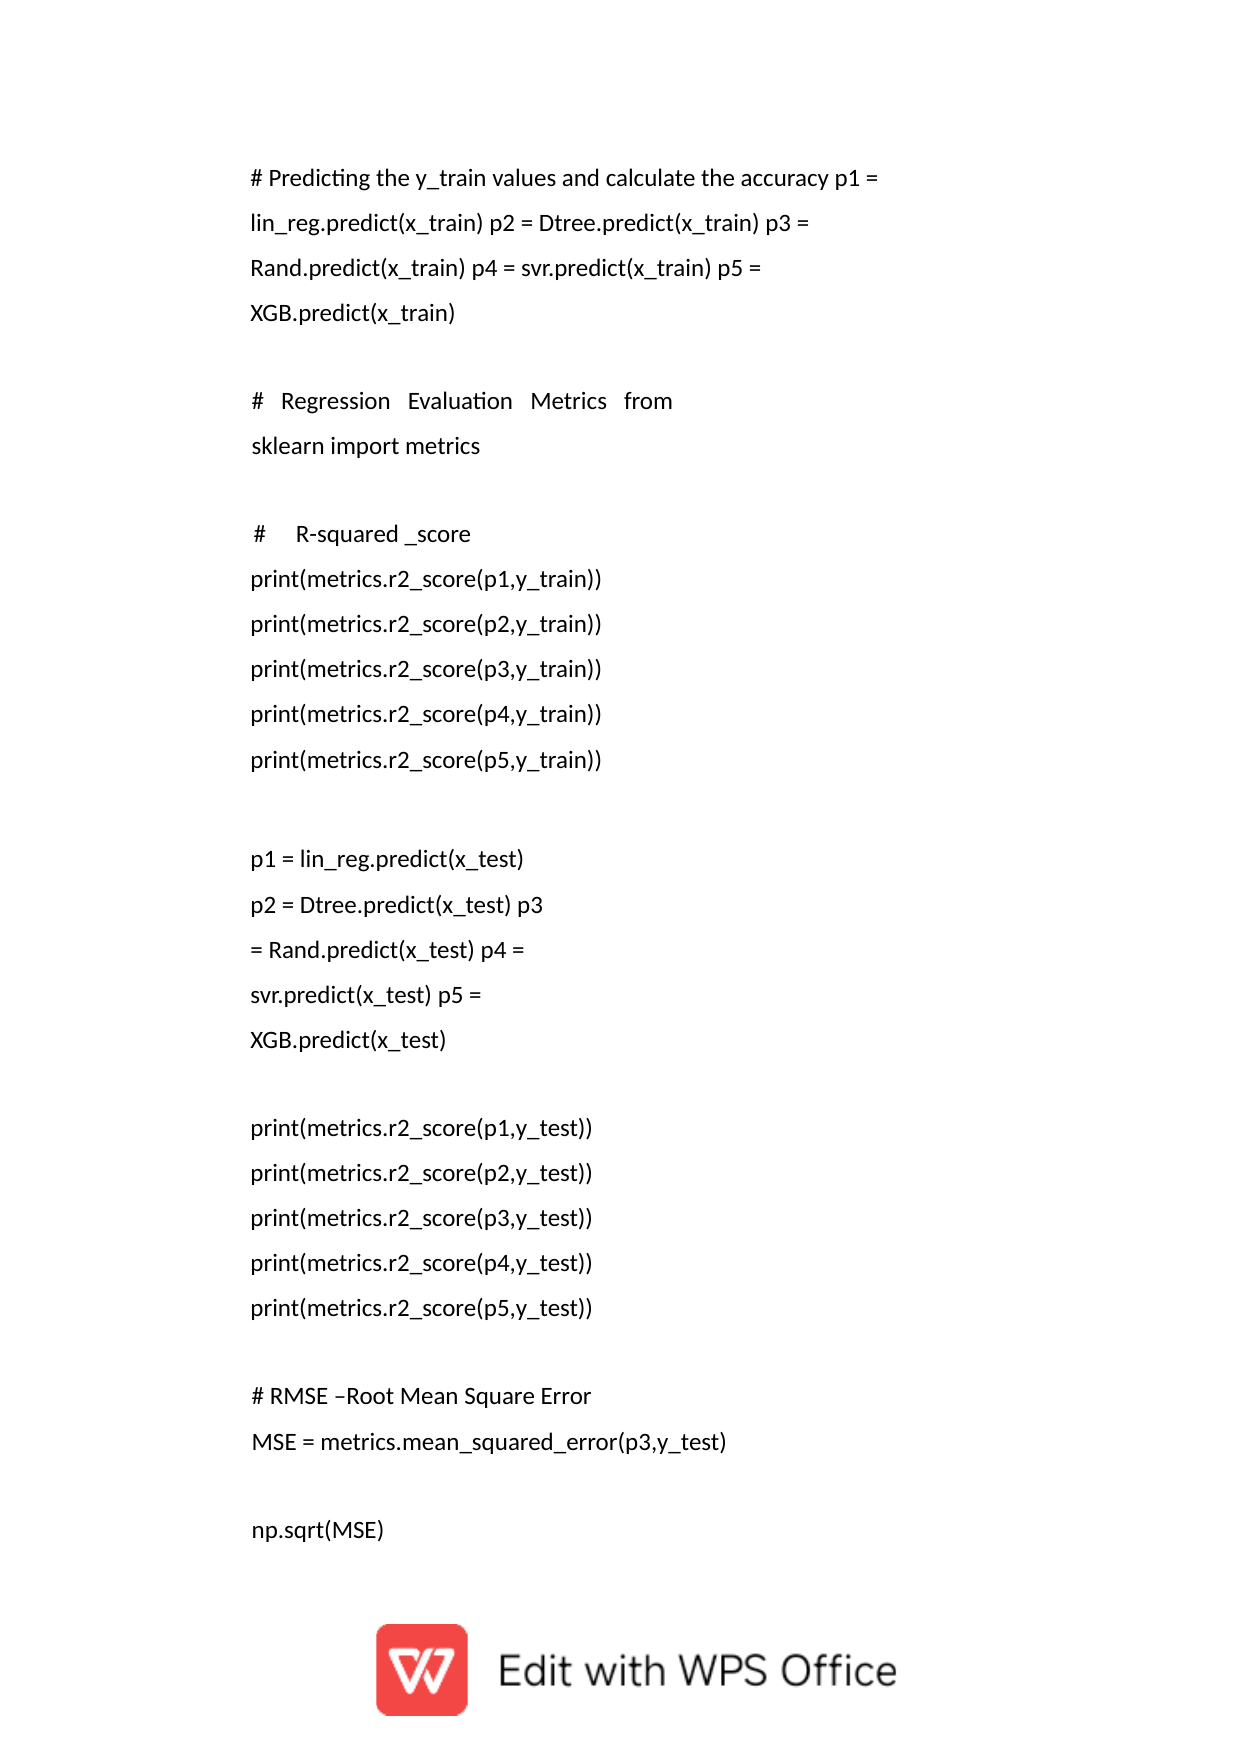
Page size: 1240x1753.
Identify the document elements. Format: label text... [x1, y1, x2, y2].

text # Predicting the y_train values and calculate the accuracy p1 = lin_reg.predict(x_train) p2 = Dtree.predict(x_train) p3 = Rand.predict(x_train) p4 = svr.predict(x_train) p5 = XGB.predict(x_train) [250, 162, 916, 328]
text MSE = metrics.mean_squared_error(p3,y_test) [251, 1426, 1090, 1456]
text # RMSE –Root Mean Square Error [251, 1380, 1090, 1411]
text # Regression Evaluation Metrics from sklearn import metrics [251, 385, 673, 461]
text np.sqrt(MSE) [251, 1514, 1090, 1545]
text print(metrics.r2_score(p1,y_train)) print(metrics.r2_score(p2,y_train)) print(metrics.r2_score(p3,y_train)) print(metrics.r2_score(p4,y_train)) print(metrics.r2_score(p5,y_train)) [250, 563, 666, 774]
text # R-squared _score [177, 518, 1090, 548]
text print(metrics.r2_score(p1,y_test)) print(metrics.r2_score(p2,y_test)) print(metrics.r2_score(p3,y_test)) print(metrics.r2_score(p4,y_test)) print(metrics.r2_score(p5,y_test)) [250, 1112, 666, 1323]
text p1 = lin_reg.predict(x_test) p2 = Dtree.predict(x_test) p3 = Rand.predict(x_test) p4 = svr.predict(x_test) p5 = XGB.predict(x_test) [250, 844, 551, 1054]
